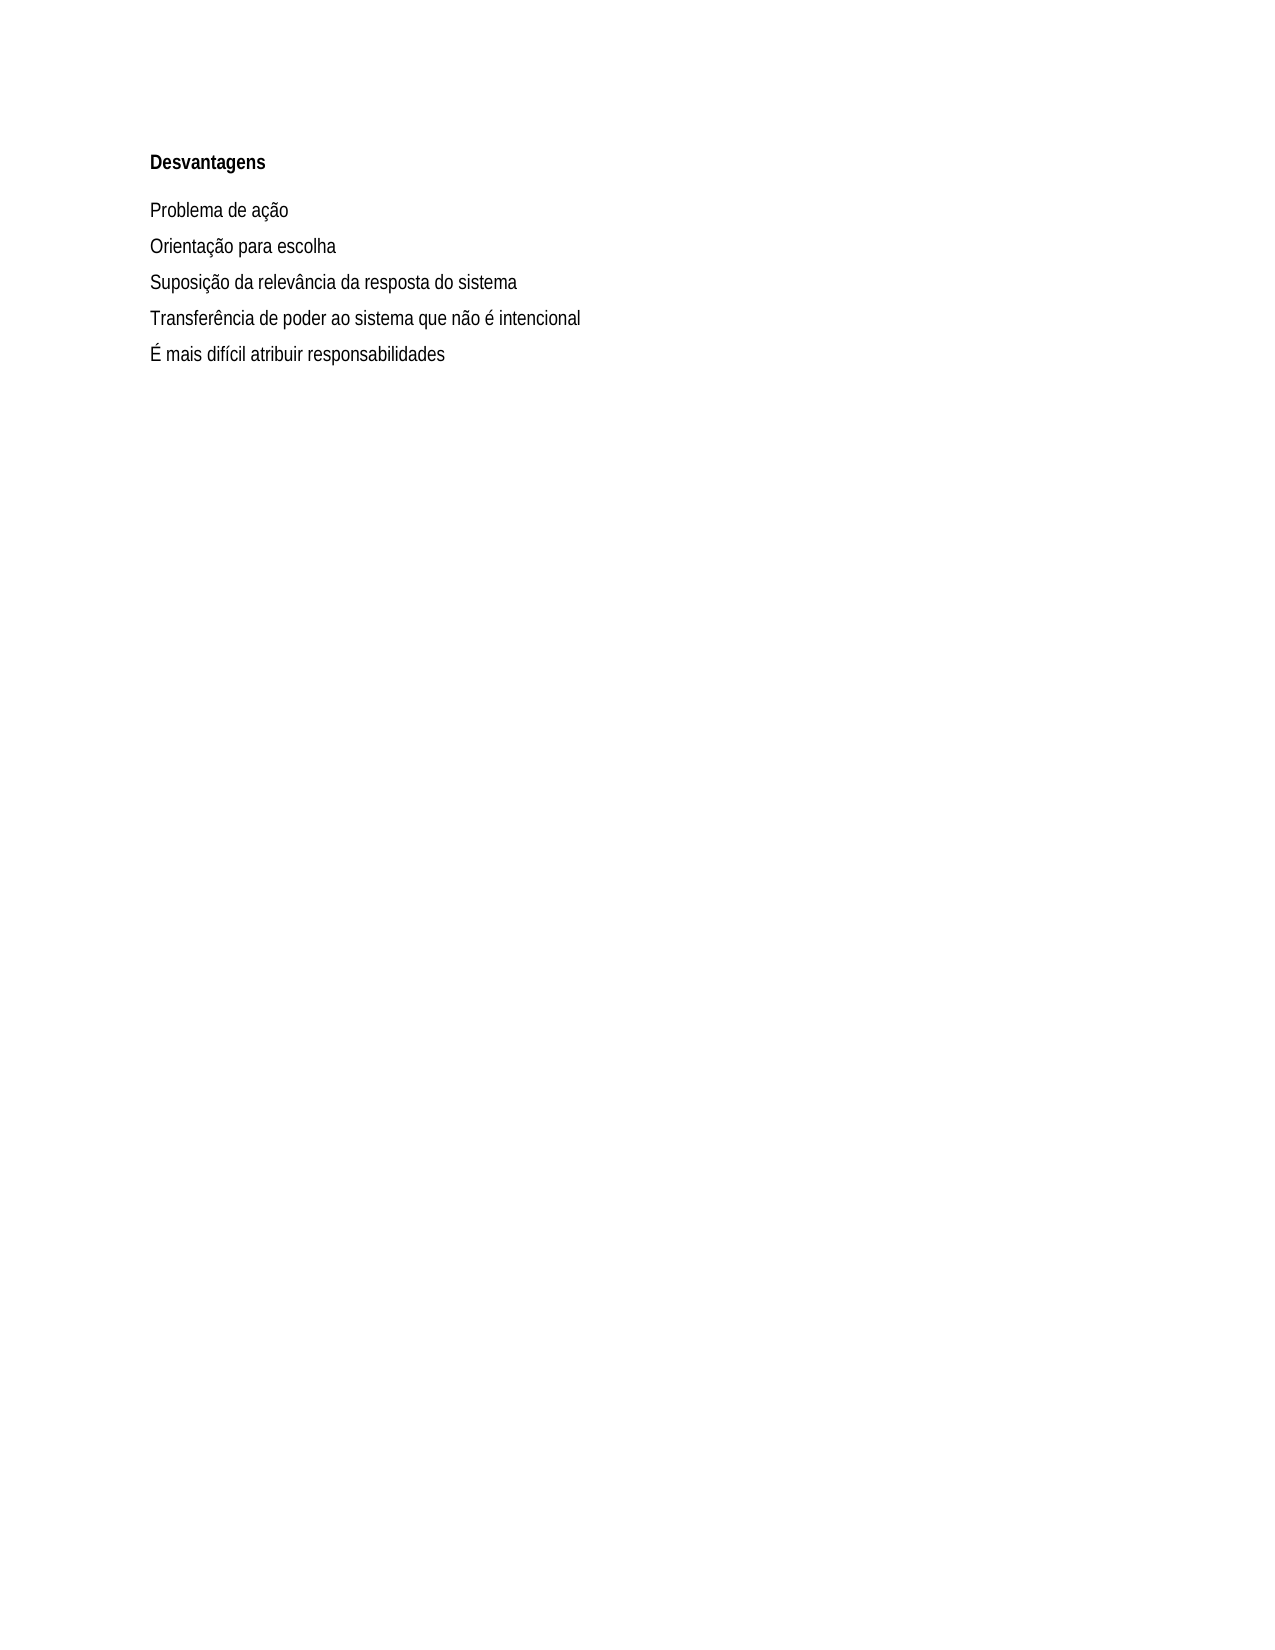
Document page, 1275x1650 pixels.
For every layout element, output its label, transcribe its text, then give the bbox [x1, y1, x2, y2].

subtitle Suposição da relevância da resposta do sistema [150, 270, 1125, 294]
subtitle Problema de ação [150, 198, 1125, 222]
subtitle Orientação para escolha [150, 234, 1125, 258]
subtitle É mais difícil atribuir responsabilidades [150, 342, 1125, 366]
subtitle Desvantagens [150, 150, 1125, 174]
subtitle Transferência de poder ao sistema que não é intencional [150, 306, 1125, 330]
